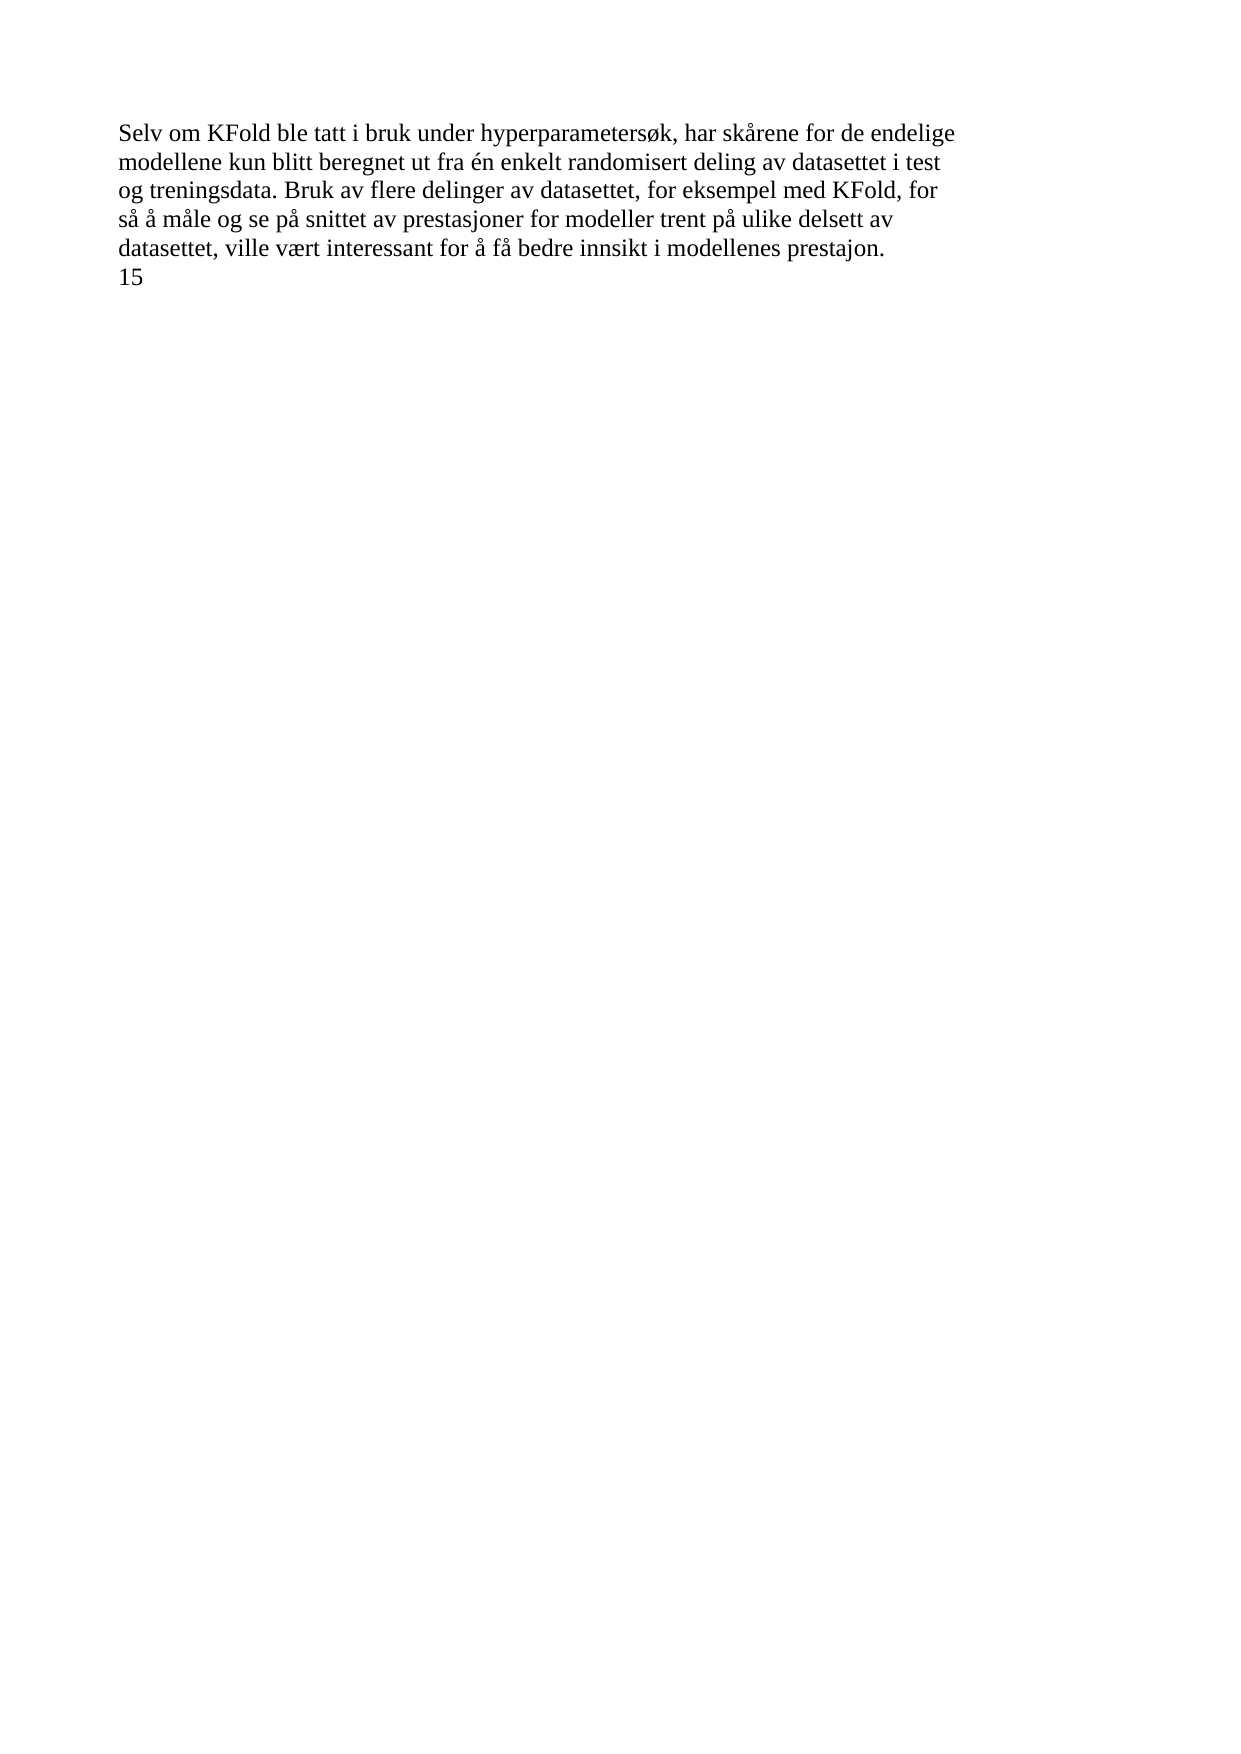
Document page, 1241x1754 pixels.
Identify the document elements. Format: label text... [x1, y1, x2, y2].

text 15 [118, 262, 1122, 291]
text og treningsdata. Bruk av flere delinger av datasettet, for eksempel med KFold, for [118, 176, 1122, 204]
text datasettet, ville vært interessant for å få bedre innsikt i modellenes prestajon. [118, 233, 1122, 262]
text så å måle og se på snittet av prestasjoner for modeller trent på ulike delsett av [118, 204, 1122, 233]
text Selv om KFold ble tatt i bruk under hyperparametersøk, har skårene for de endelige [118, 118, 1122, 147]
text modellene kun blitt beregnet ut fra én enkelt randomisert deling av datasettet i test [118, 147, 1122, 176]
